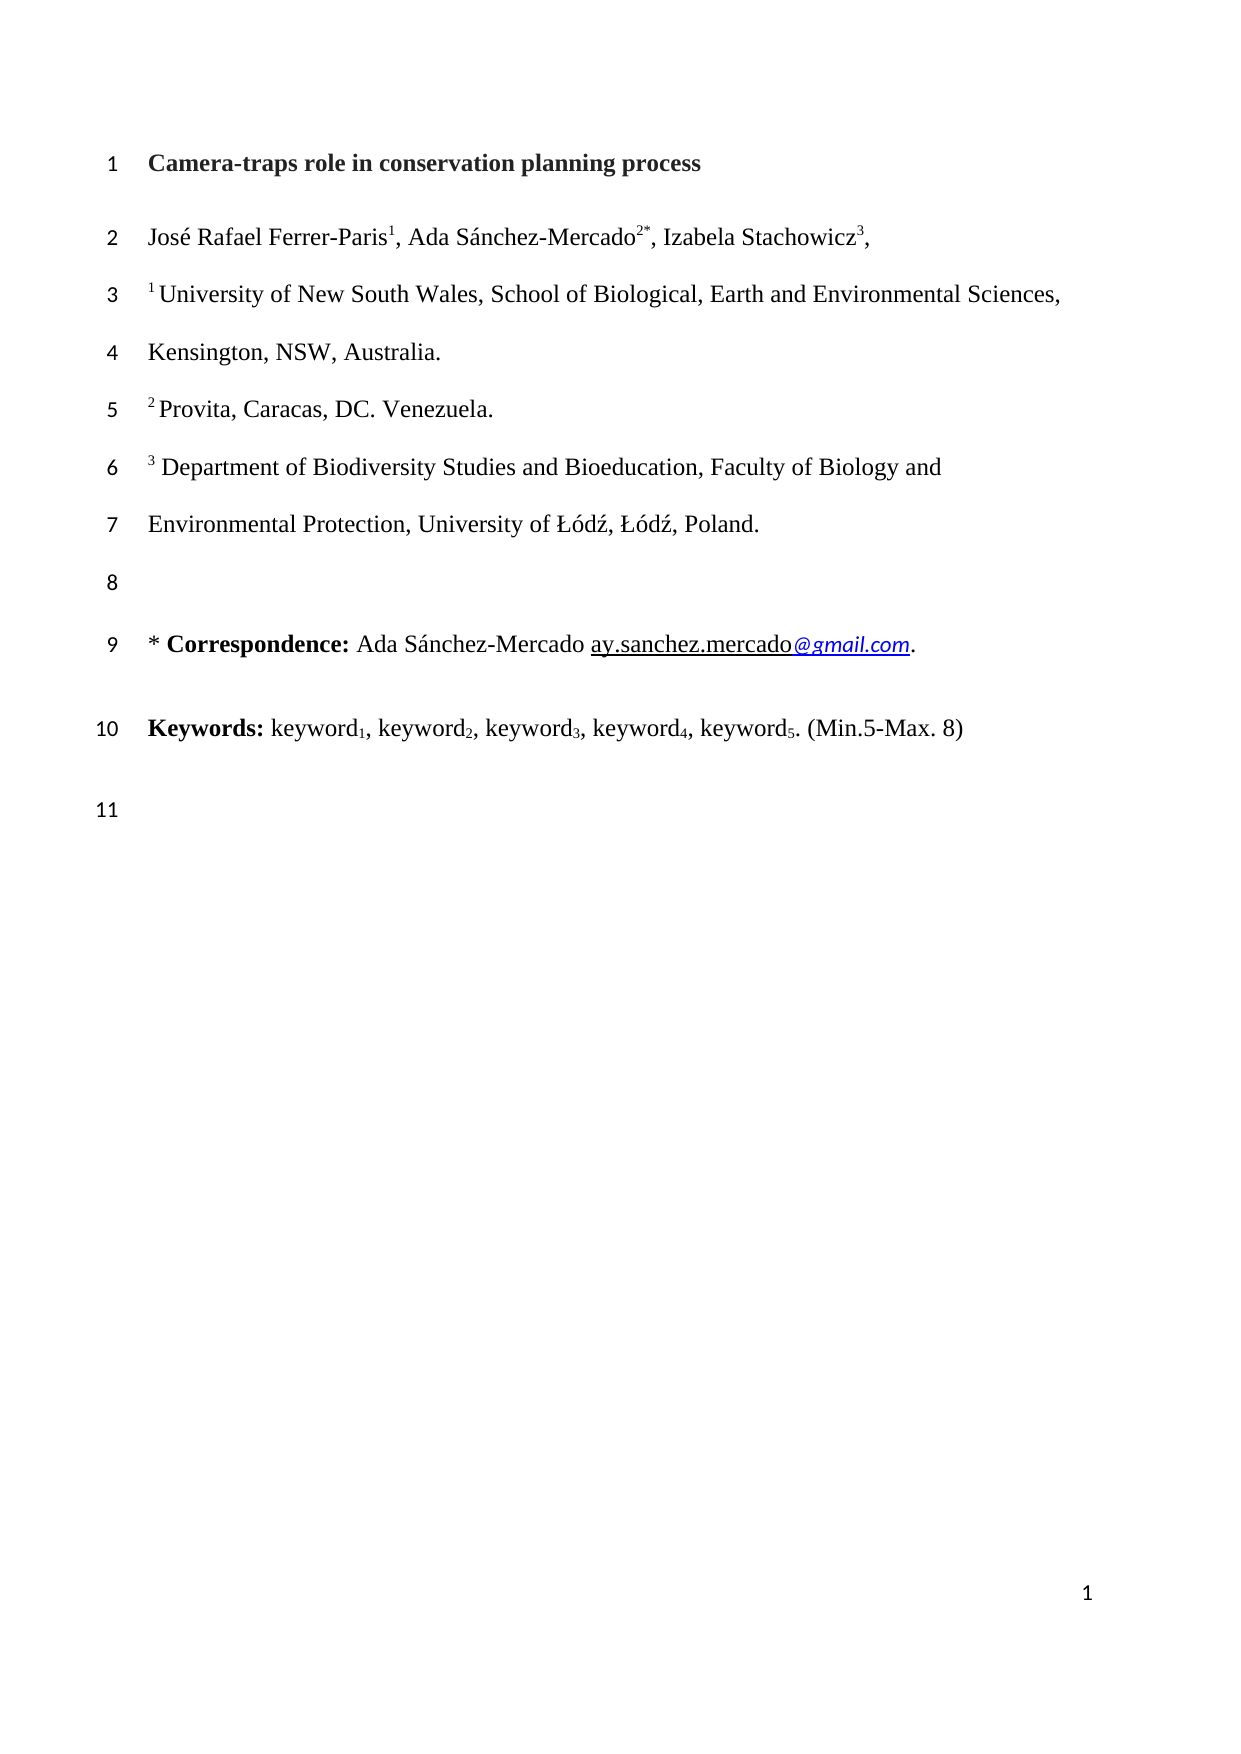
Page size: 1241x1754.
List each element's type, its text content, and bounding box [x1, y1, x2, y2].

list Keywords: keyword1, keyword2, keyword3, keyword4, keyword5. (Min.5-Max. 8) [148, 713, 1093, 741]
text 1 University of New South Wales, School of Biological, Earth and Environmental Sciences, Kensington, NSW, Australia. [148, 279, 1093, 366]
text * Correspondence: Ada Sánchez-Mercado ay.sanchez.mercado@gmail.com. [148, 629, 1093, 659]
text José Rafael Ferrer-Paris1, Ada Sánchez-Mercado2*, Izabela Stachowicz3, [148, 222, 1093, 251]
text 3 Department of Biodiversity Studies and Bioeducation, Faculty of Biology and Environmental Protection, University of Łódź, Łódź, Poland. [148, 452, 1093, 538]
text 2 Provita, Caracas, DC. Venezuela. [148, 394, 1093, 423]
text Camera-traps role in conservation planning process [148, 148, 1093, 176]
